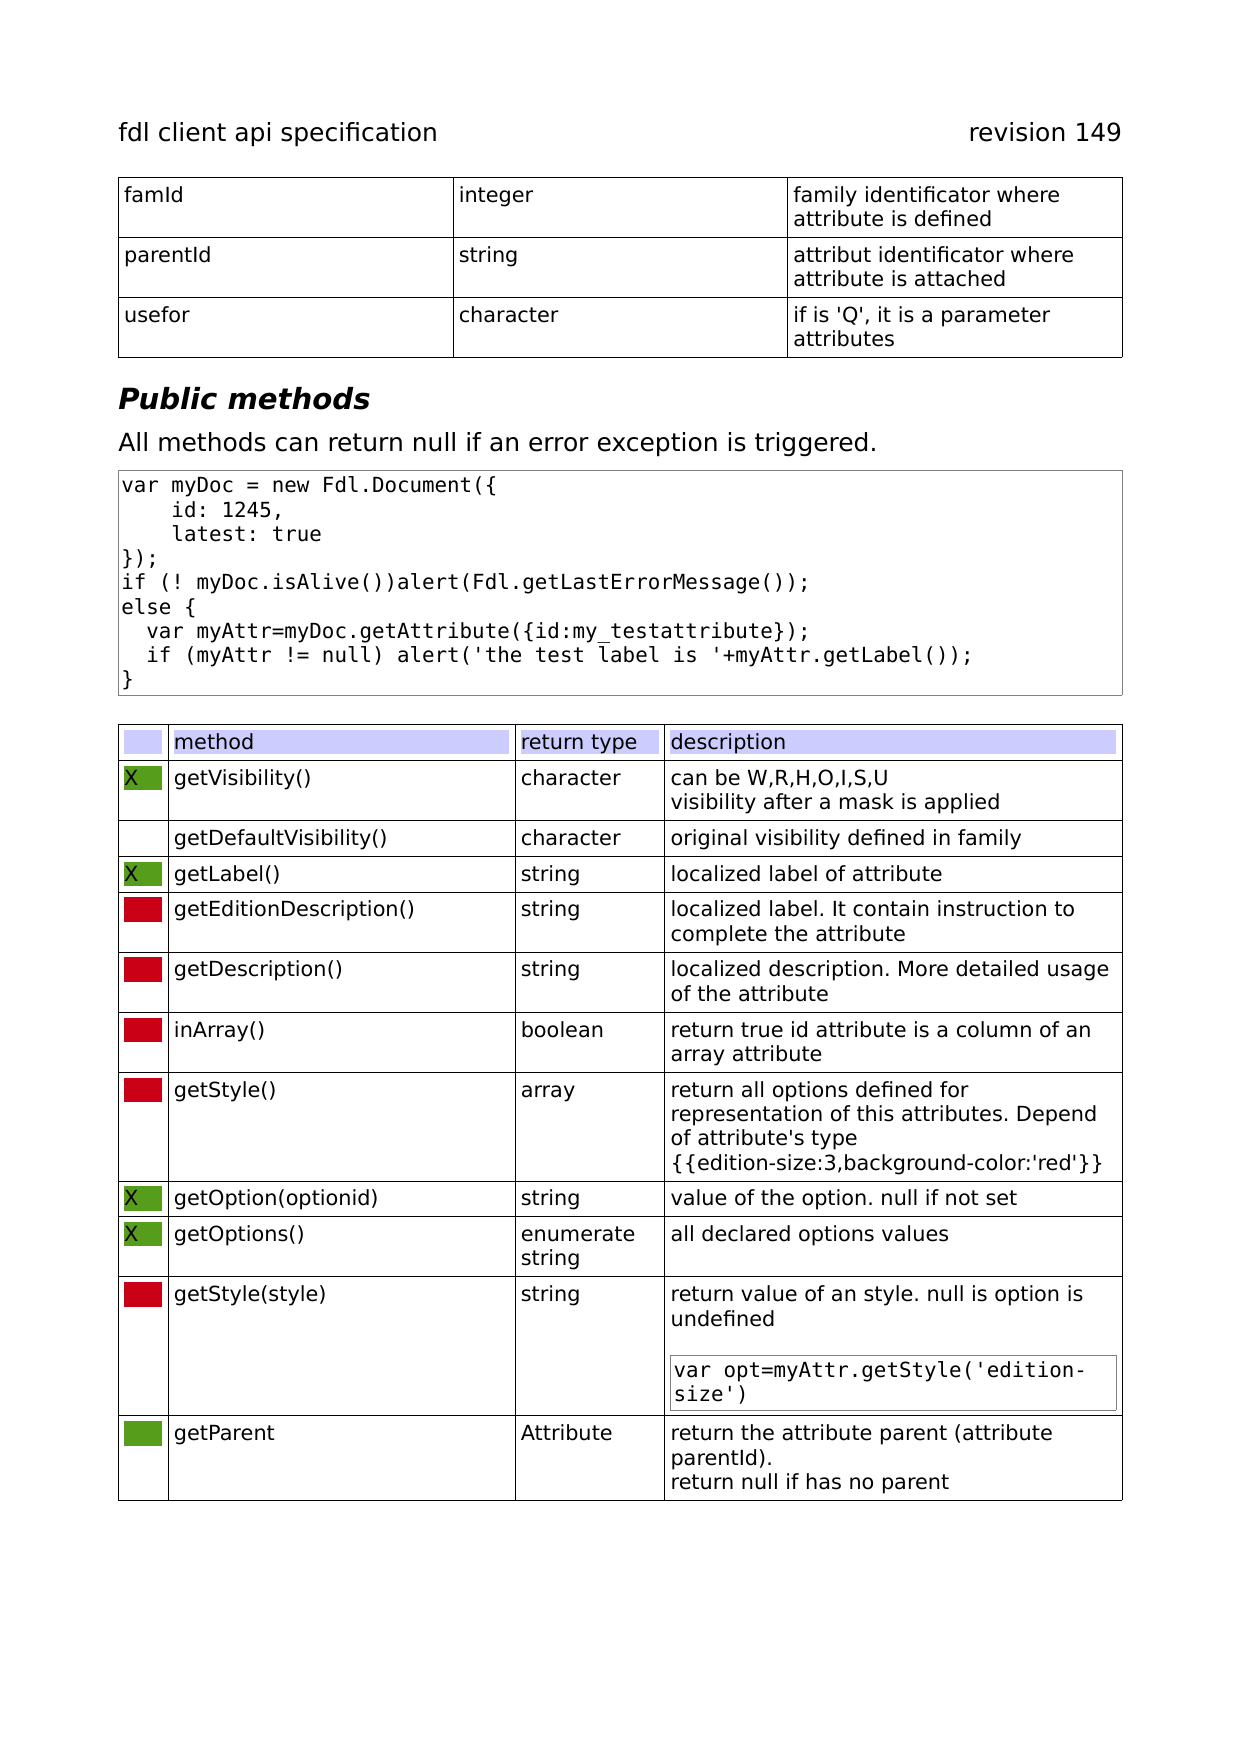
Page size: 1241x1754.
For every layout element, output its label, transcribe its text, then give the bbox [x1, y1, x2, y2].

text latest: true [119, 519, 1122, 543]
table_cell character [454, 298, 787, 357]
table_cell getStyle() [169, 1073, 515, 1181]
table_cell value of the option. null if not set [665, 1182, 1122, 1216]
table_cell family identificator where attribute is defined [788, 178, 1122, 237]
table_cell original visibility defined in family [665, 821, 1122, 856]
table_cell inArray() [169, 1013, 515, 1072]
table_cell getParent [169, 1416, 515, 1500]
text All methods can return null if an error exception is triggered. [118, 429, 1122, 458]
table_cell parentId [119, 238, 453, 297]
table_cell can be W,R,H,O,I,S,U visibility after a mask is applied [665, 761, 1122, 820]
table_cell return the attribute parent (attribute parentId). return null if has no parent [665, 1416, 1122, 1500]
table_cell [119, 821, 168, 856]
table_cell getDescription() [169, 953, 515, 1012]
table_cell getDefaultVisibility() [169, 821, 515, 856]
table_cell string [516, 953, 664, 1012]
table_cell getOptions() [169, 1217, 515, 1276]
table_cell [119, 1013, 168, 1072]
table_cell [119, 1277, 168, 1415]
table_cell attribut identificator where attribute is attached [788, 238, 1122, 297]
table_cell string [516, 857, 664, 892]
table_header method [169, 725, 515, 760]
table_cell getLabel() [169, 857, 515, 892]
table_header [119, 725, 168, 760]
table_cell character [516, 821, 664, 856]
text if (! myDoc.isAlive())alert(Fdl.getLastErrorMessage()); [119, 567, 1122, 592]
table_cell getStyle(style) [169, 1277, 515, 1415]
table_cell all declared options values [665, 1217, 1122, 1276]
table_cell getEditionDescription() [169, 893, 515, 952]
table_cell X [119, 1217, 168, 1276]
table_cell X [119, 857, 168, 892]
table_header return type [516, 725, 664, 760]
table_cell integer [454, 178, 787, 237]
table_cell boolean [516, 1013, 664, 1072]
table_cell getOption(optionid) [169, 1182, 515, 1216]
text } [119, 664, 1122, 695]
table_cell [119, 953, 168, 1012]
table_cell famId [119, 178, 453, 237]
table_cell usefor [119, 298, 453, 357]
table_cell string [516, 1182, 664, 1216]
table_cell getVisibility() [169, 761, 515, 820]
table_cell localized label of attribute [665, 857, 1122, 892]
text var myDoc = new Fdl.Document({ [119, 471, 1122, 494]
table_cell array [516, 1073, 664, 1181]
table_header description [665, 725, 1122, 760]
table_cell localized description. More detailed usage of the attribute [665, 953, 1122, 1012]
table_cell return true id attribute is a column of an array attribute [665, 1013, 1122, 1072]
table_cell [119, 1416, 168, 1500]
table_cell string [516, 893, 664, 952]
table_cell return all options defined for representation of this attributes. Depend of attribute's type {{edition-size:3,background-color:'red'}} [665, 1073, 1122, 1181]
table_cell localized label. It contain instruction to complete the attribute [665, 893, 1122, 952]
table_cell if is 'Q', it is a parameter attributes [788, 298, 1122, 357]
table_cell [119, 893, 168, 952]
text id: 1245, [119, 494, 1122, 519]
table_cell X [119, 1182, 168, 1216]
text if (myAttr != null) alert('the test label is '+myAttr.getLabel()); [119, 640, 1122, 664]
text }); [119, 543, 1122, 567]
table_cell X [119, 761, 168, 820]
table_cell [119, 1073, 168, 1181]
text else { [119, 592, 1122, 616]
table_cell character [516, 761, 664, 820]
table_cell Attribute [516, 1416, 664, 1500]
text var myAttr=myDoc.getAttribute({id:my_testattribute}); [119, 616, 1122, 640]
table_cell enumerate string [516, 1217, 664, 1276]
table_cell string [454, 238, 787, 297]
subtitle Public methods [118, 382, 1122, 416]
table_cell string [516, 1277, 664, 1415]
table_cell return value of an style. null is option is undefined var opt=myAttr.getStyle('edition-size') [665, 1277, 1122, 1415]
